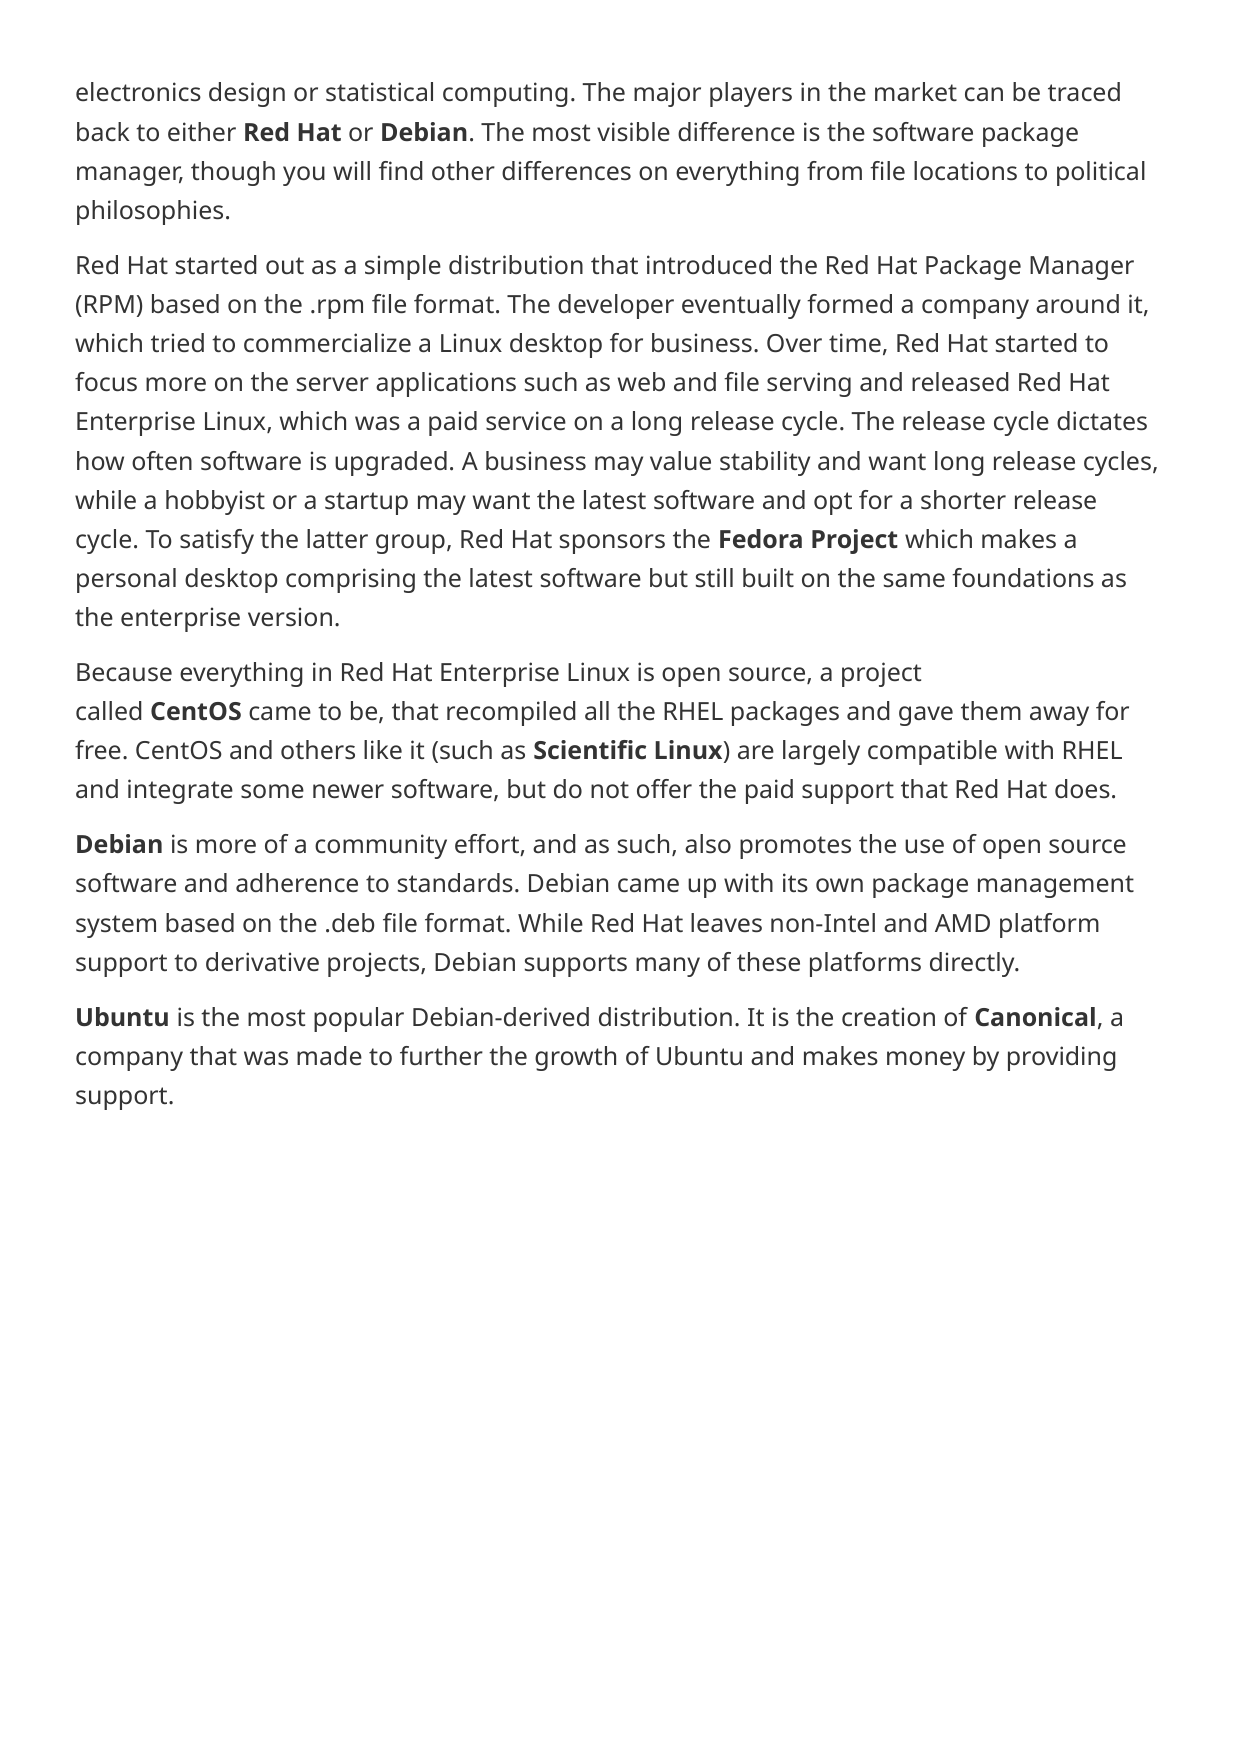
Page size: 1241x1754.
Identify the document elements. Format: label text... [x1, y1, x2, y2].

text Debian is more of a community effort, and as such, also promotes the use of open source software and adherence to standards. Debian came up with its own package management system based on the .deb file format. While Red Hat leaves non-Intel and AMD platform support to derivative projects, Debian supports many of these platforms directly. [75, 827, 1165, 978]
text Red Hat started out as a simple distribution that introduced the Red Hat Package Manager (RPM) based on the .rpm file format. The developer eventually formed a company around it, which tried to commercialize a Linux desktop for business. Over time, Red Hat started to focus more on the server applications such as web and file serving and released Red Hat Enterprise Linux, which was a paid service on a long release cycle. The release cycle dictates how often software is upgraded. A business may value stability and want long release cycles, while a hobbyist or a startup may want the latest software and opt for a shorter release cycle. To satisfy the latter group, Red Hat sponsors the Fedora Project which makes a personal desktop comprising the latest software but still built on the same foundations as the enterprise version. [75, 247, 1165, 634]
text Ubuntu is the most popular Debian-derived distribution. It is the creation of Canonical, a company that was made to further the growth of Ubuntu and makes money by providing support. [75, 999, 1165, 1112]
text electronics design or statistical computing. The major players in the market can be traced back to either Red Hat or Debian. The most visible difference is the software package manager, though you will find other differences on everything from file locations to political philosophies. [75, 75, 1165, 227]
text Because everything in Red Hat Enterprise Linux is open source, a project called CentOS came to be, that recompiled all the RHEL packages and gave them away for free. CentOS and others like it (such as Scientific Linux) are largely compatible with RHEL and integrate some newer software, but do not offer the paid support that Red Hat does. [75, 654, 1165, 806]
